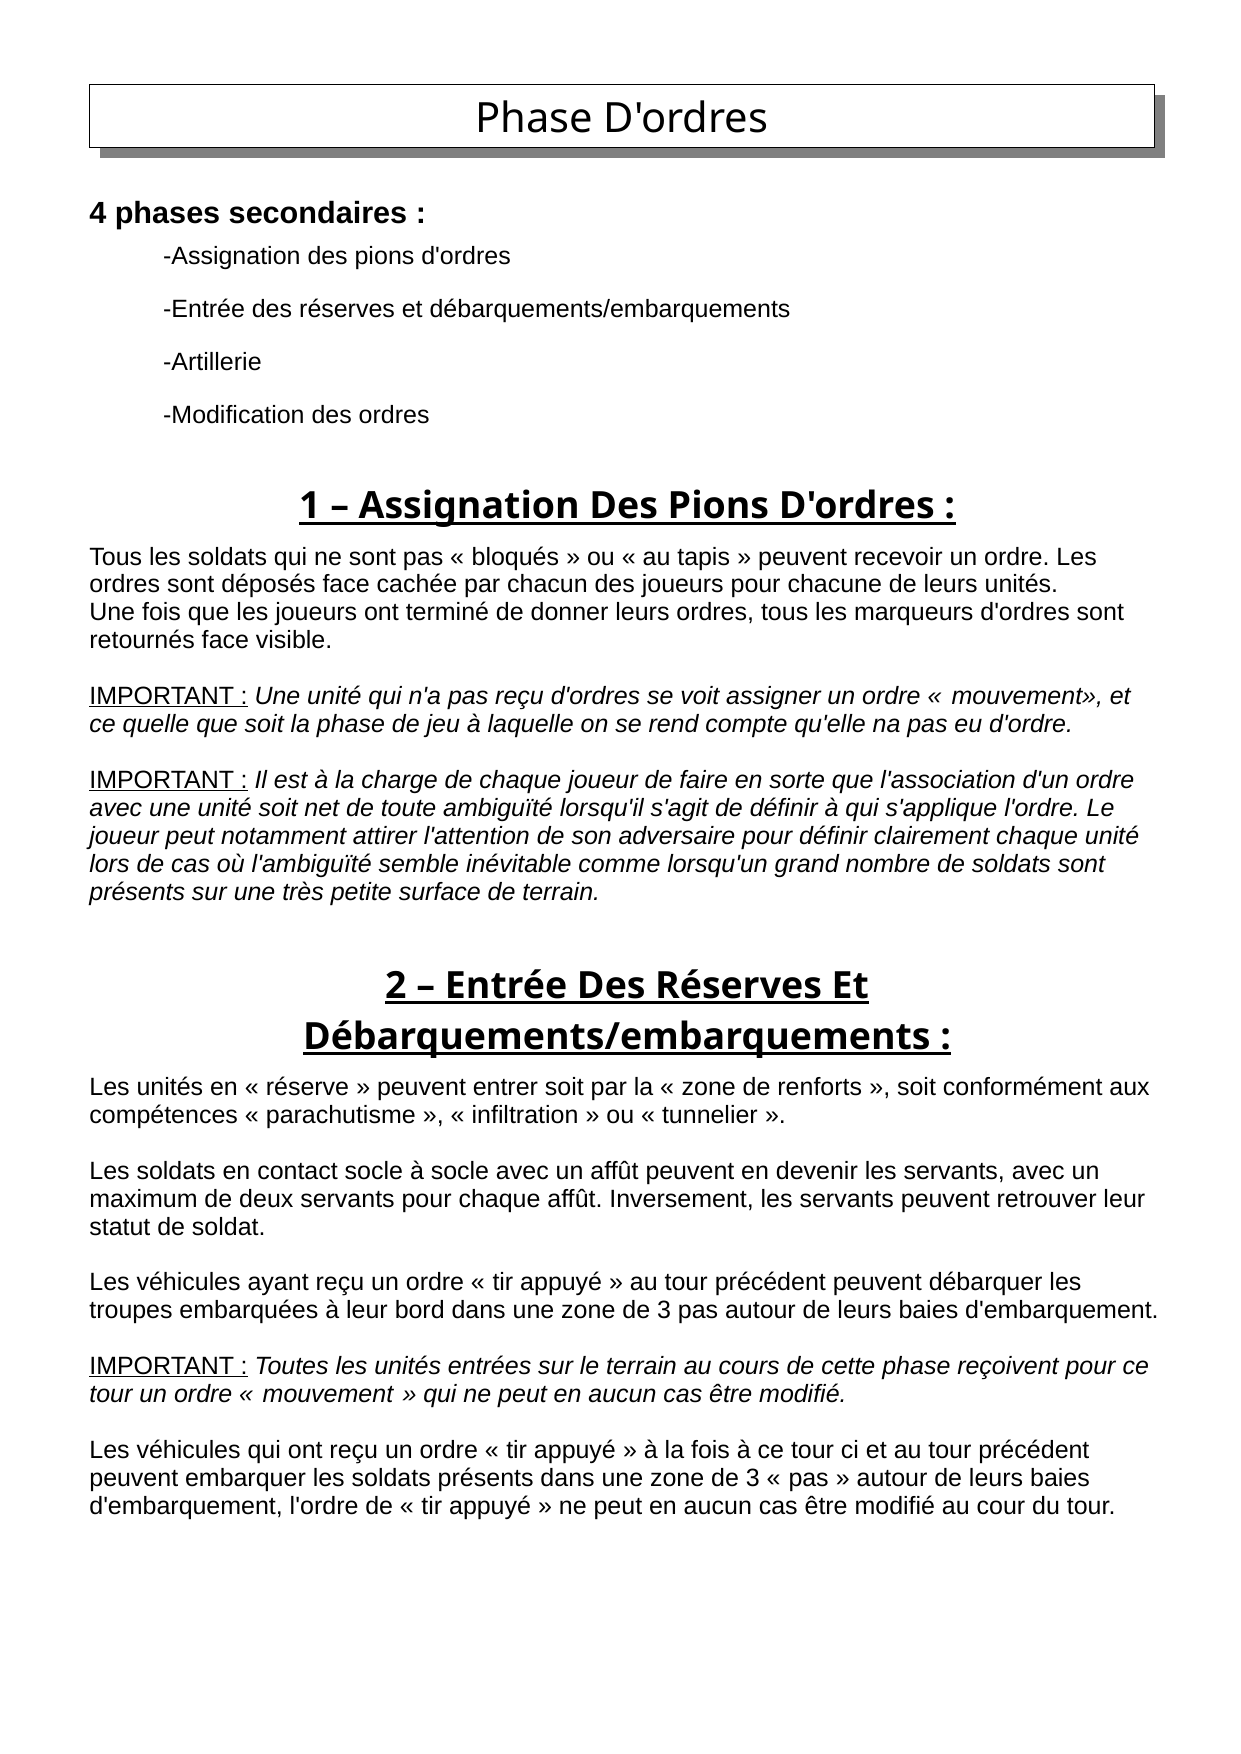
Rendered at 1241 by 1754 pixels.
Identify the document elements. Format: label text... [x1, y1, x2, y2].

subtitle IMPORTANT : Une unité qui n'a pas reçu d'ordres se voit assigner un ordre « mouvement», et ce quelle que soit la phase de jeu à laquelle on se rend compte qu'elle na pas eu d'ordre. [89, 682, 1165, 738]
subtitle Les véhicules ayant reçu un ordre « tir appuyé » au tour précédent peuvent débarquer les troupes embarquées à leur bord dans une zone de 3 pas autour de leurs baies d'embarquement. [89, 1268, 1165, 1324]
subtitle IMPORTANT : Il est à la charge de chaque joueur de faire en sorte que l'association d'un ordre avec une unité soit net de toute ambiguïté lorsqu'il s'agit de définir à qui s'applique l'ordre. Le joueur peut notamment attirer l'attention de son adversaire pour définir clairement chaque unité lors de cas où l'ambiguïté semble inévitable comme lorsqu'un grand nombre de soldats sont présents sur une très petite surface de terrain. [89, 766, 1165, 905]
subtitle Les véhicules qui ont reçu un ordre « tir appuyé » à la fois à ce tour ci et au tour précédent peuvent embarquer les soldats présents dans une zone de 3 « pas » autour de leurs baies d'embarquement, l'ordre de « tir appuyé » ne peut en aucun cas être modifié au cour du tour. [89, 1436, 1165, 1519]
subtitle Les soldats en contact socle à socle avec un affût peuvent en devenir les servants, avec un maximum de deux servants pour chaque affût. Inversement, les servants peuvent retrouver leur statut de soldat. [89, 1156, 1165, 1240]
subtitle Phase d'ordres [90, 85, 1154, 147]
subtitle -Modification des ordres [89, 401, 1165, 429]
subtitle Une fois que les joueurs ont terminé de donner leurs ordres, tous les marqueurs d'ordres sont retournés face visible. [89, 598, 1165, 654]
subtitle Tous les soldats qui ne sont pas « bloqués » ou « au tapis » peuvent recevoir un ordre. Les ordres sont déposés face cachée par chacun des joueurs pour chacune de leurs unités. [89, 542, 1165, 598]
subtitle Les unités en « réserve » peuvent entrer soit par la « zone de renforts », soit conformément aux compétences « parachutisme », « infiltration » ou « tunnelier ». [89, 1073, 1165, 1128]
subtitle IMPORTANT : Toutes les unités entrées sur le terrain au cours de cette phase reçoivent pour ce tour un ordre « mouvement » qui ne peut en aucun cas être modifié. [89, 1352, 1165, 1408]
subtitle -Assignation des pions d'ordres [89, 242, 1165, 270]
subtitle -Artillerie [89, 348, 1165, 376]
subtitle 2 – Entrée des réserves et débarquements/embarquements : [89, 958, 1165, 1060]
subtitle -Entrée des réserves et débarquements/embarquements [89, 295, 1165, 323]
subtitle 1 – Assignation des pions d'ordres : [89, 479, 1165, 530]
subtitle 4 phases secondaires : [89, 195, 1165, 229]
